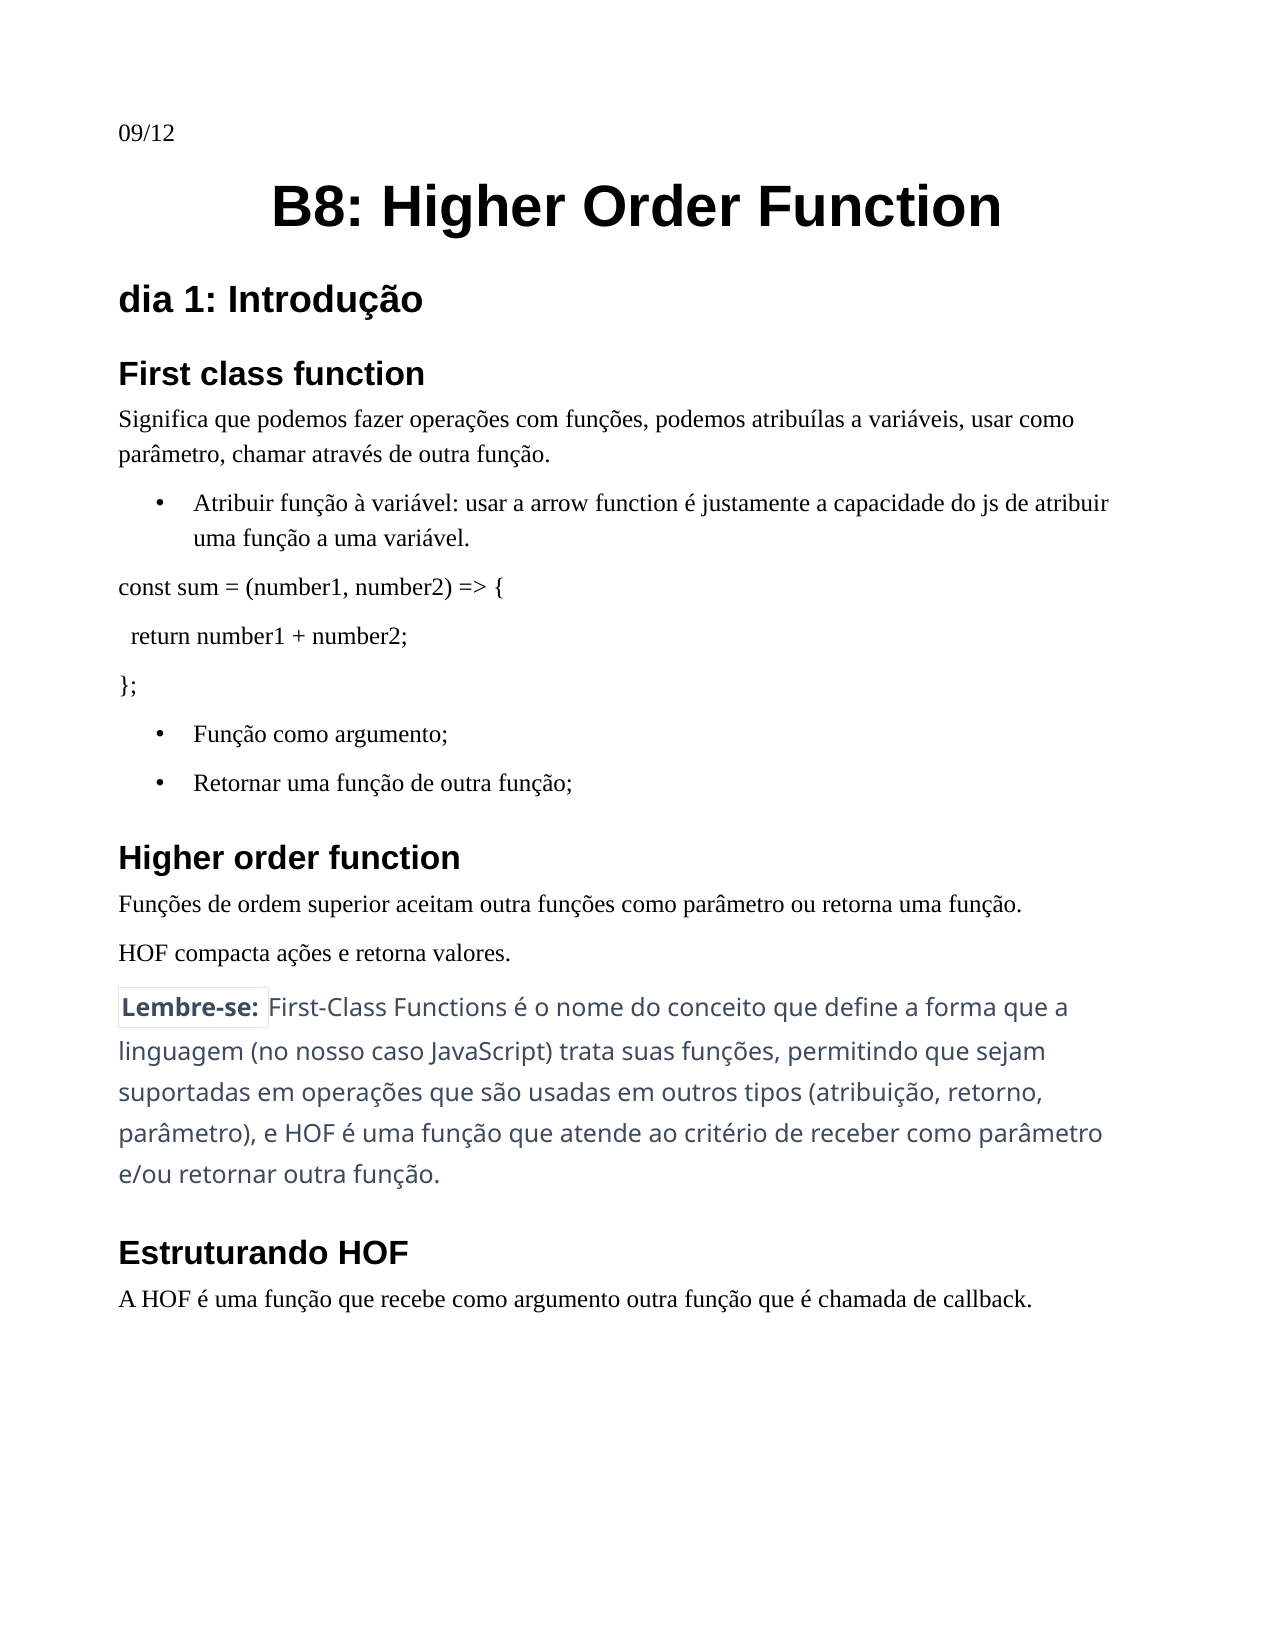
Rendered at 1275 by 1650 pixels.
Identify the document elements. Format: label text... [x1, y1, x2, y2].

list Atribuir função à variável: usar a arrow function é justamente a capacidade do js de atribuir uma função a uma variável. [156, 488, 1157, 551]
text 09/12 [118, 118, 1157, 147]
text }; [118, 670, 1157, 698]
text const sum = (number1, number2) => { [118, 572, 1157, 600]
list Retornar uma função de outra função; [156, 768, 1157, 797]
subtitle First class function [118, 353, 1157, 392]
text return number1 + number2; [118, 621, 1157, 649]
text Lembre-se: First-Class Functions é o nome do conceito que define a forma que a linguagem (no nosso caso JavaScript) trata suas funções, permitindo que sejam suportadas em operações que são usadas em outros tipos (atribuição, retorno, parâmetro), e HOF é uma função que atende ao critério de receber como parâmetro e/ou retornar outra função. [118, 987, 1157, 1191]
subtitle Higher order function [118, 838, 1157, 876]
text Funções de ordem superior aceitam outra funções como parâmetro ou retorna uma função. [118, 889, 1157, 918]
list Função como argumento; [156, 719, 1157, 748]
text Significa que podemos fazer operações com funções, podemos atribuílas a variáveis, usar como parâmetro, chamar através de outra função. [118, 404, 1157, 468]
title B8: Higher Order Function [118, 172, 1157, 239]
text A HOF é uma função que recebe como argumento outra função que é chamada de callback. [118, 1284, 1157, 1313]
subtitle Estruturando HOF [118, 1233, 1157, 1271]
subtitle dia 1: Introdução [118, 276, 1157, 320]
text HOF compacta ações e retorna valores. [118, 938, 1157, 967]
